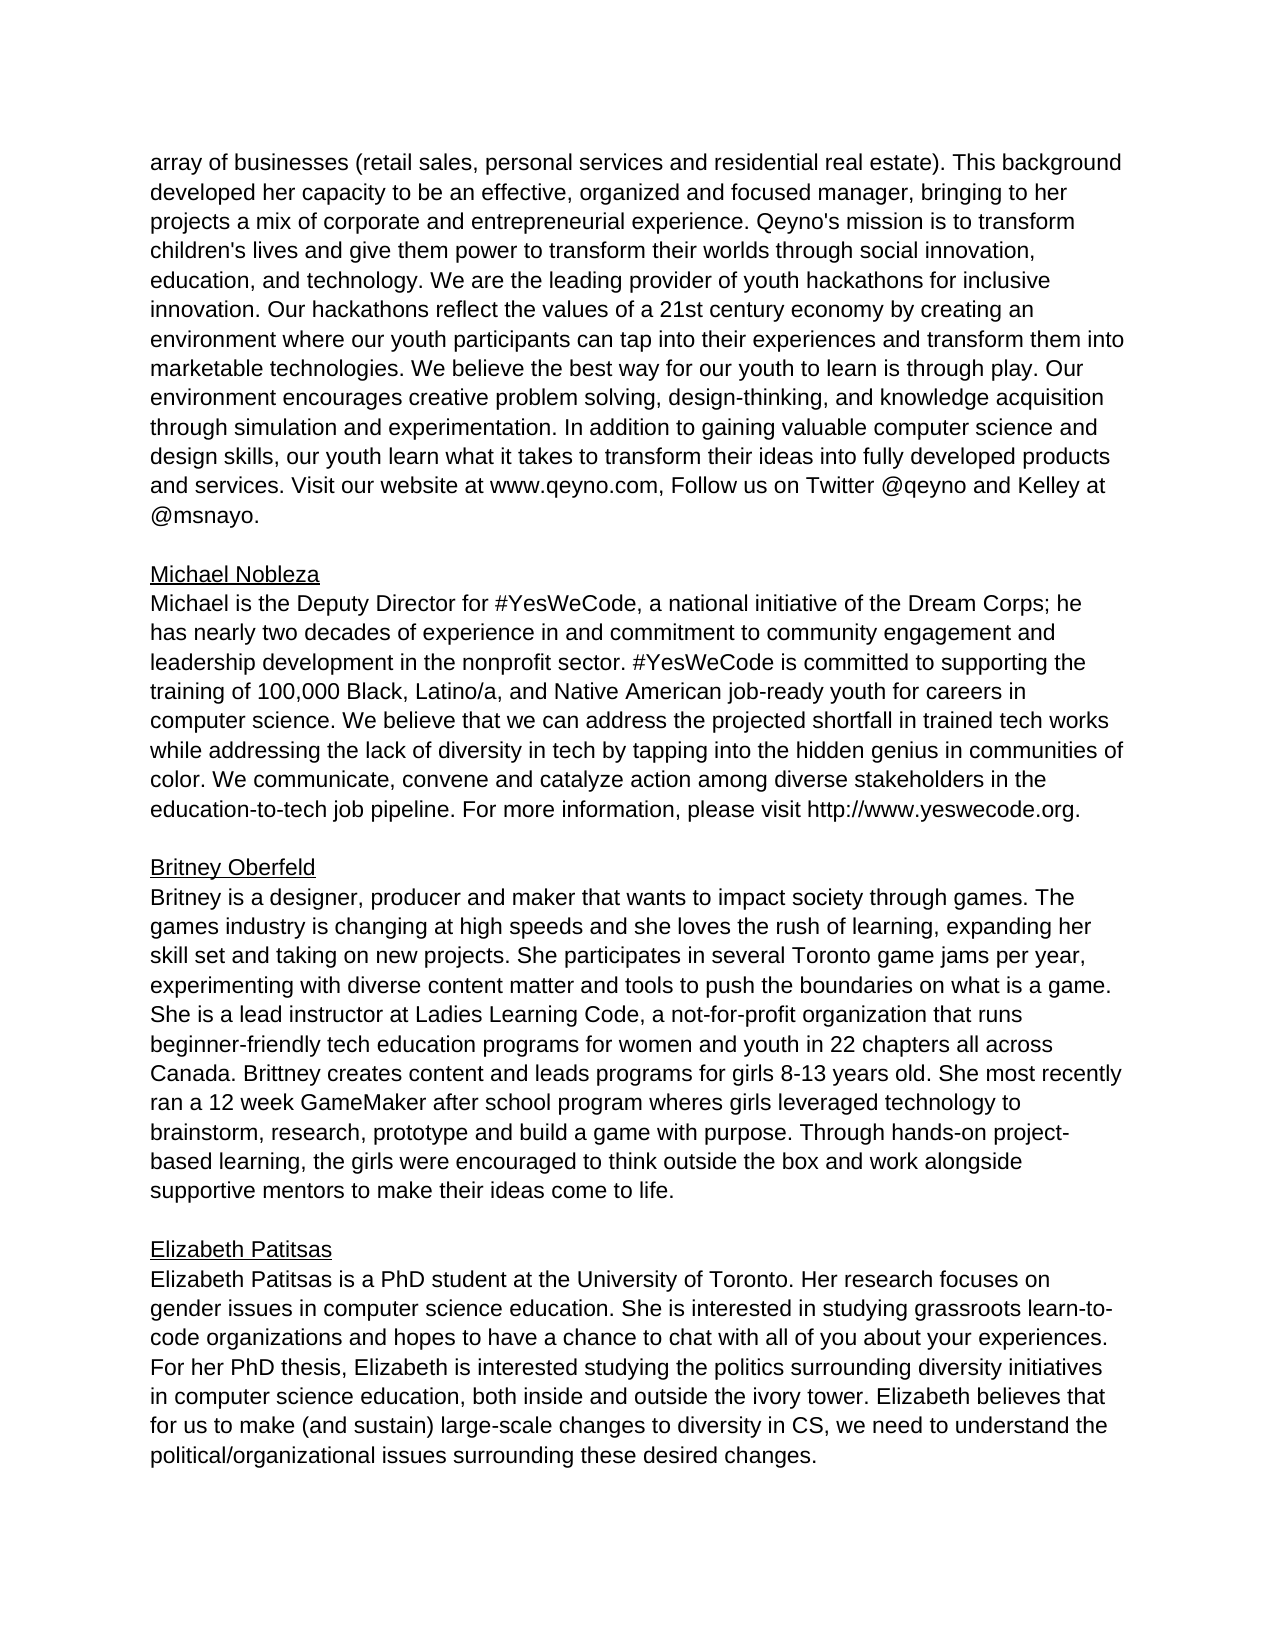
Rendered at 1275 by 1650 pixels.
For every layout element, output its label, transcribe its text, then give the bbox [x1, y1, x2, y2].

text Britney Oberfeld [150, 855, 1125, 881]
text Michael is the Deputy Director for #YesWeCode, a national initiative of the Dream Corps; he has nearly two decades of experience in and commitment to community engagement and leadership development in the nonprofit sector. #YesWeCode is committed to supporting the training of 100,000 Black, Latino/a, and Native American job-ready youth for careers in computer science. We believe that we can address the projected shortfall in trained tech works while addressing the lack of diversity in tech by tapping into the hidden genius in communities of color. We communicate, convene and catalyze action among diverse stakeholders in the education-to-tech job pipeline. For more information, please visit http://www.yeswecode.org. [150, 591, 1125, 822]
text Britney is a designer, producer and maker that wants to impact society through games. The games industry is changing at high speeds and she loves the rush of learning, expanding her skill set and taking on new projects. She participates in several Toronto game jams per year, experimenting with diverse content matter and tools to push the boundaries on what is a game. She is a lead instructor at Ladies Learning Code, a not-for-profit organization that runs beginner-friendly tech education programs for women and youth in 22 chapters all across Canada. Brittney creates content and leads programs for girls 8-13 years old. She most recently ran a 12 week GameMaker after school program wheres girls leveraged technology to brainstorm, research, prototype and build a game with purpose. Through hands-on project-based learning, the girls were encouraged to think outside the box and work alongside supportive mentors to make their ideas come to life. [150, 884, 1125, 1204]
text array of businesses (retail sales, personal services and residential real estate). This background developed her capacity to be an effective, organized and focused manager, bringing to her projects a mix of corporate and entrepreneurial experience. Qeyno's mission is to transform children's lives and give them power to transform their worlds through social innovation, education, and technology. We are the leading provider of youth hackathons for inclusive innovation. Our hackathons reflect the values of a 21st century economy by creating an environment where our youth participants can tap into their experiences and transform them into marketable technologies. We believe the best way for our youth to learn is through play. Our environment encourages creative problem solving, design-thinking, and knowledge acquisition through simulation and experimentation. In addition to gaining valuable computer science and design skills, our youth learn what it takes to transform their ideas into fully developed products and services. Visit our website at www.qeyno.com, Follow us on Twitter @qeyno and Kelley at @msnayo. [150, 150, 1125, 528]
text Elizabeth Patitsas [150, 1237, 1125, 1262]
text Michael Nobleza [150, 561, 1125, 587]
text Elizabeth Patitsas is a PhD student at the University of Toronto. Her research focuses on gender issues in computer science education. She is interested in studying grassroots learn-to-code organizations and hopes to have a chance to chat with all of you about your experiences. For her PhD thesis, Elizabeth is interested studying the politics surrounding diversity initiatives in computer science education, both inside and outside the ivory tower. Elizabeth believes that for us to make (and sustain) large-scale changes to diversity in CS, we need to understand the political/organizational issues surrounding these desired changes. [150, 1266, 1125, 1468]
